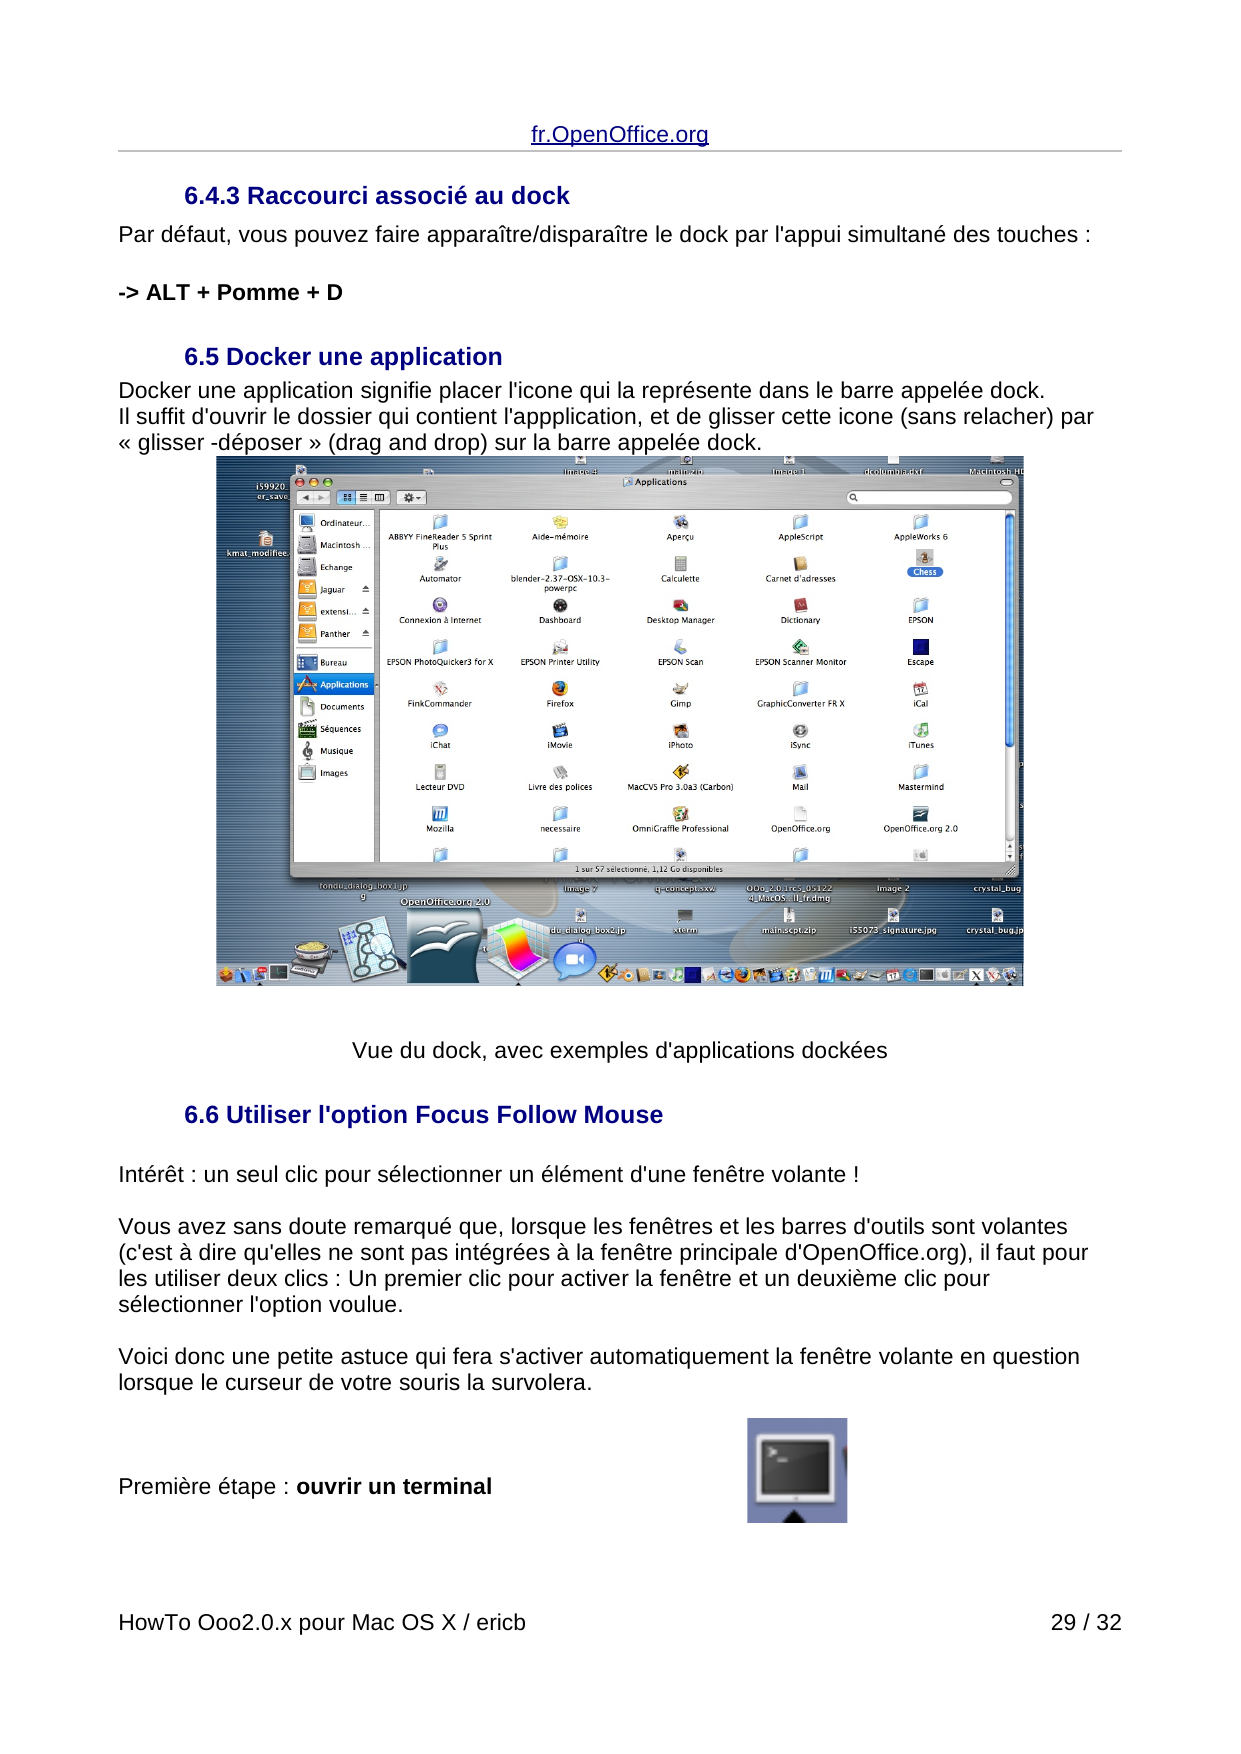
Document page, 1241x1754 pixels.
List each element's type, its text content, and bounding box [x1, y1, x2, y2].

text Vue du dock, avec exemples d'applications dockées [118, 1037, 1122, 1063]
text -> ALT + Pomme + D [118, 279, 1122, 305]
text Vous avez sans doute remarqué que, lorsque les fenêtres et les barres d'outils sont volantes (c'est à dire qu'elles ne sont pas intégrées à la fenêtre principale d'OpenOffice.org), il faut pour les utiliser deux clics : Un premier clic pour activer la fenêtre et un deuxième clic pour sélectionner l'option voulue. [118, 1213, 1122, 1317]
text [848, 1473, 1122, 1499]
text Voici donc une petite astuce qui fera s'activer automatiquement la fenêtre volante en question lorsque le curseur de votre souris la survolera. [118, 1343, 1122, 1395]
text Par défaut, vous pouvez faire apparaître/disparaître le dock par l'appui simultané des touches : [118, 221, 1122, 247]
text Intérêt : un seul clic pour sélectionner un élément d'une fenêtre volante ! [118, 1161, 1122, 1187]
subtitle 6.6 Utiliser l'option Focus Follow Mouse [177, 1101, 1122, 1129]
text Première étape : ouvrir un terminal [118, 1473, 747, 1499]
subtitle 6.4.3 Raccourci associé au dock [177, 182, 1122, 209]
text Il suffit d'ouvrir le dossier qui contient l'appplication, et de glisser cette icone (sans relacher) par « glisser -déposer » (drag and drop) sur la barre appelée dock. [118, 403, 1122, 455]
text Docker une application signifie placer l'icone qui la représente dans le barre appelée dock. [118, 377, 1122, 403]
picture [216, 456, 1024, 986]
subtitle 6.5 Docker une application [177, 343, 1122, 371]
picture [747, 1418, 848, 1523]
